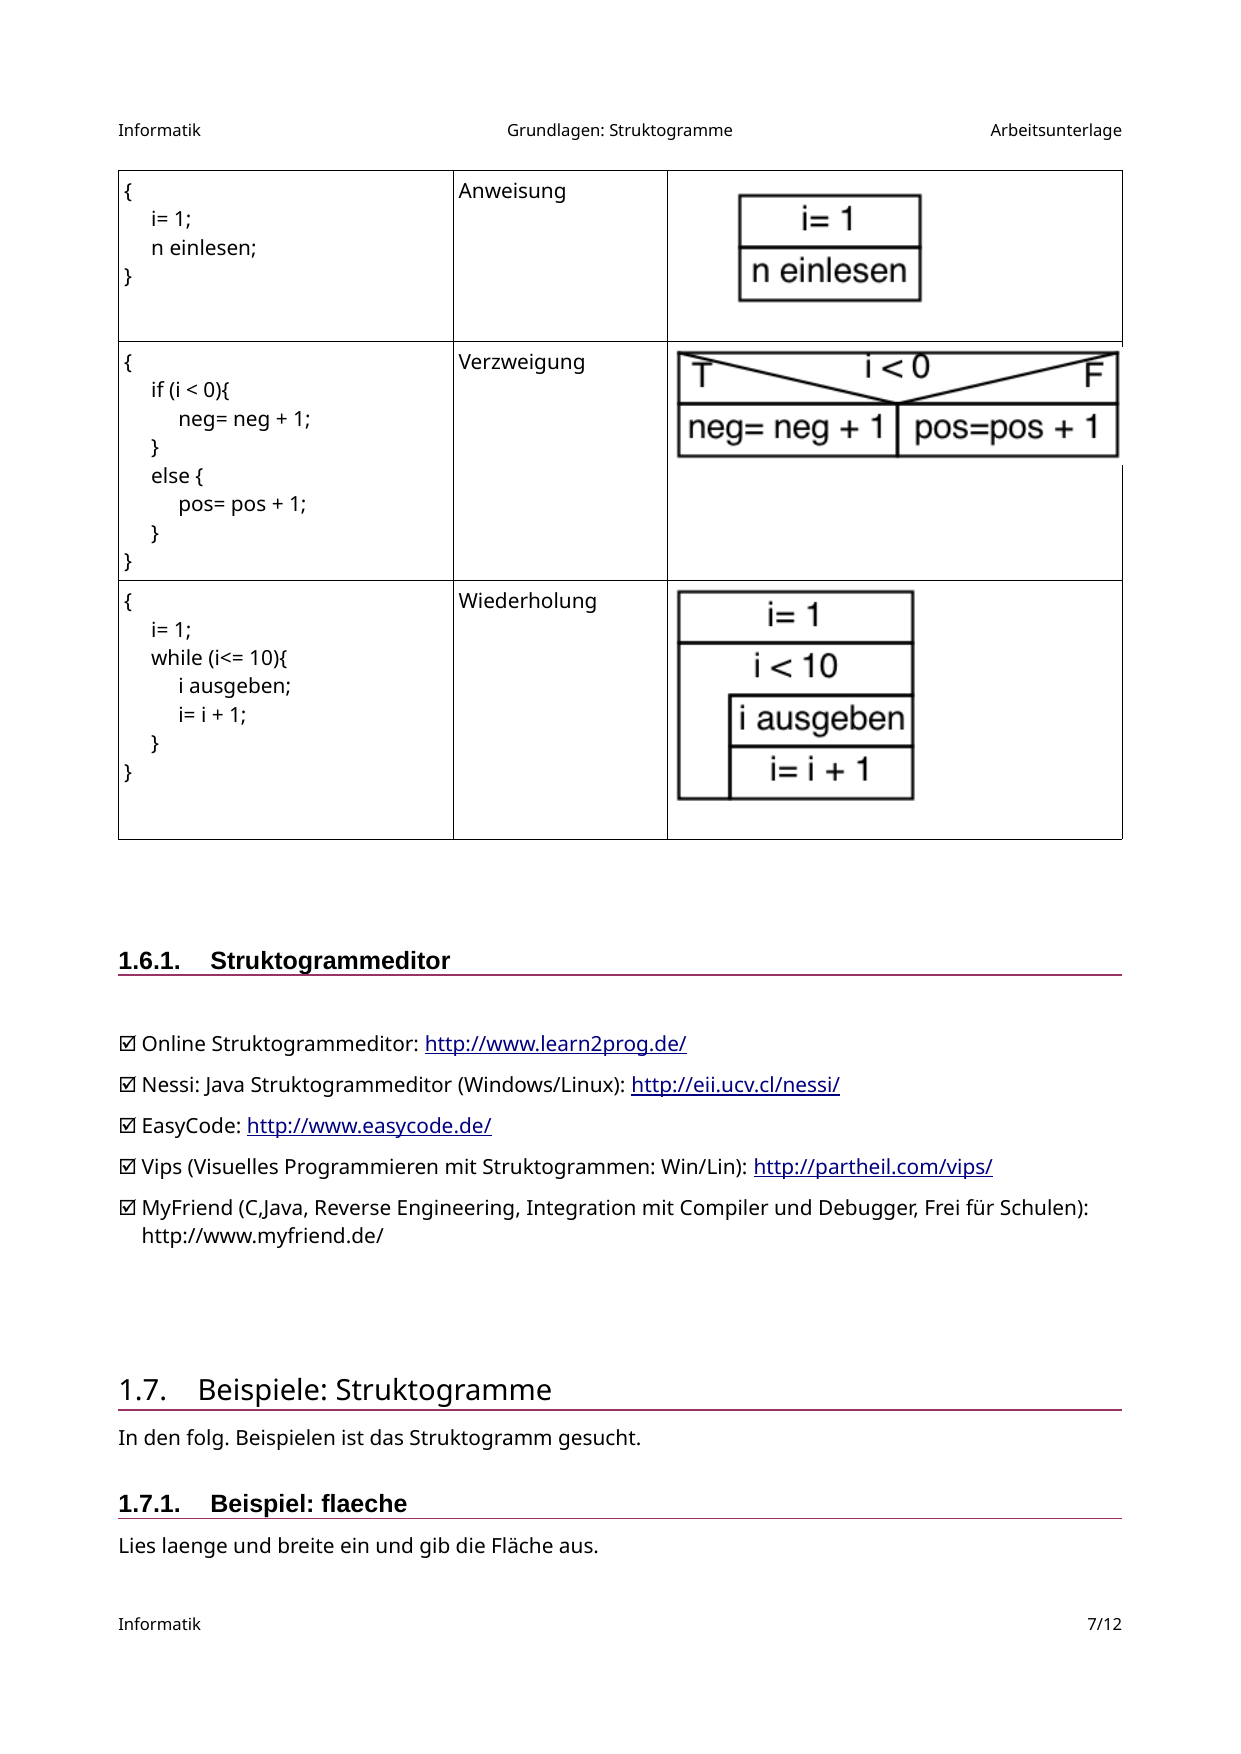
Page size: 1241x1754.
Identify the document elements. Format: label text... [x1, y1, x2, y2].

table_cell { if (i < 0){ neg= neg + 1; } else { pos= pos + 1; } } [119, 342, 453, 580]
picture [673, 347, 1129, 465]
table_cell Anweisung [454, 171, 667, 341]
list MyFriend (C,Java, Reverse Engineering, Integration mit Compiler und Debugger, Frei für Schulen): http://www.myfriend.de/ [118, 1193, 1122, 1249]
table_cell { i= 1; n einlesen; } [119, 171, 453, 341]
table_cell [668, 171, 1122, 341]
table_cell { i= 1; while (i<= 10){ i ausgeben; i= i + 1; } } [119, 581, 453, 839]
list EasyCode: http://www.easycode.de/ [118, 1111, 1122, 1139]
list Online Struktogrammeditor: http://www.learn2prog.de/ [118, 1029, 1122, 1057]
subtitle Beispiel: flaeche [118, 1489, 1122, 1518]
table_cell [668, 342, 1122, 580]
picture [734, 188, 929, 308]
subtitle Beispiele: Struktogramme [118, 1369, 1122, 1409]
list Nessi: Java Struktogrammeditor (Windows/Linux): http://eii.ucv.cl/nessi/ [118, 1070, 1122, 1098]
table_cell Verzweigung [454, 342, 667, 580]
text In den folg. Beispielen ist das Struktogramm gesucht. [118, 1423, 1122, 1452]
table_cell [668, 581, 1122, 839]
list Vips (Visuelles Programmieren mit Struktogrammen: Win/Lin): http://partheil.com/vips/ [118, 1152, 1122, 1180]
picture [673, 586, 919, 805]
subtitle Struktogrammeditor [118, 946, 1122, 974]
table_cell Wiederholung [454, 581, 667, 839]
text Lies laenge und breite ein und gib die Fläche aus. [118, 1531, 1122, 1560]
